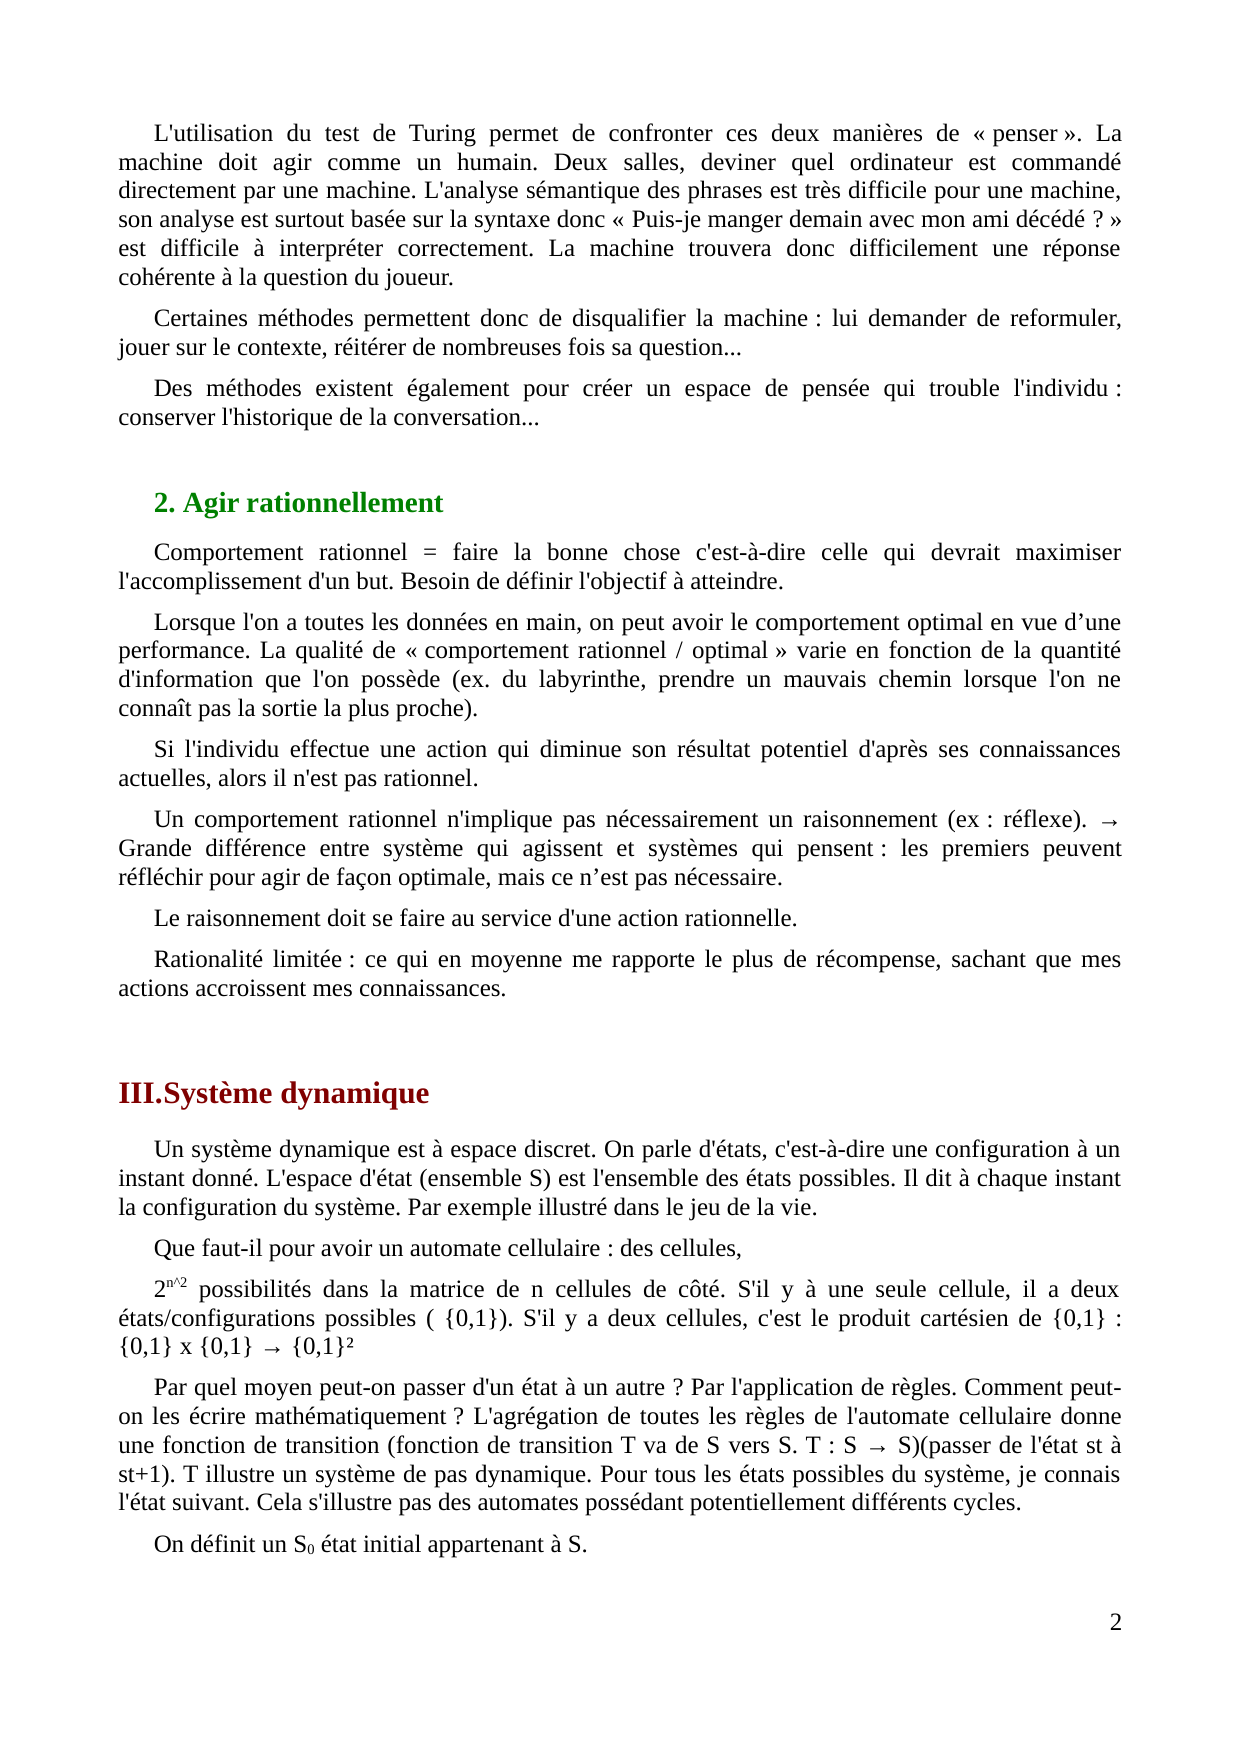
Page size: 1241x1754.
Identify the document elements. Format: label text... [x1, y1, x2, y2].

text Si l'individu effectue une action qui diminue son résultat potentiel d'après ses connaissances actuelles, alors il n'est pas rationnel. [118, 734, 1122, 792]
text L'utilisation du test de Turing permet de confronter ces deux manières de « penser ». La machine doit agir comme un humain. Deux salles, deviner quel ordinateur est commandé directement par une machine. L'analyse sémantique des phrases est très difficile pour une machine, son analyse est surtout basée sur la syntaxe donc « Puis-je manger demain avec mon ami décédé ? » est difficile à interpréter correctement. La machine trouvera donc difficilement une réponse cohérente à la question du joueur. [118, 118, 1122, 291]
subtitle Agir rationnellement [151, 485, 1122, 519]
text Certaines méthodes permettent donc de disqualifier la machine : lui demander de reformuler, jouer sur le contexte, réitérer de nombreuses fois sa question... [118, 303, 1122, 361]
text Comportement rationnel = faire la bonne chose c'est-à-dire celle qui devrait maximiser l'accomplissement d'un but. Besoin de définir l'objectif à atteindre. [118, 537, 1122, 594]
subtitle Système dynamique [118, 1074, 1122, 1110]
text Que faut-il pour avoir un automate cellulaire : des cellules, [118, 1233, 1122, 1261]
text Un système dynamique est à espace discret. On parle d'états, c'est-à-dire une configuration à un instant donné. L'espace d'état (ensemble S) est l'ensemble des états possibles. Il dit à chaque instant la configuration du système. Par exemple illustré dans le jeu de la vie. [118, 1134, 1122, 1220]
text Lorsque l'on a toutes les données en main, on peut avoir le comportement optimal en vue d’une performance. La qualité de « comportement rationnel / optimal » varie en fonction de la quantité d'information que l'on possède (ex. du labyrinthe, prendre un mauvais chemin lorsque l'on ne connaît pas la sortie la plus proche). [118, 607, 1122, 722]
text Un comportement rationnel n'implique pas nécessairement un raisonnement (ex : réflexe). → Grande différence entre système qui agissent et systèmes qui pensent : les premiers peuvent réfléchir pour agir de façon optimale, mais ce n’est pas nécessaire. [118, 804, 1122, 890]
text Par quel moyen peut-on passer d'un état à un autre ? Par l'application de règles. Comment peut-on les écrire mathématiquement ? L'agrégation de toutes les règles de l'automate cellulaire donne une fonction de transition (fonction de transition T va de S vers S. T : S → S)(passer de l'état st à st+1). T illustre un système de pas dynamique. Pour tous les états possibles du système, je connais l'état suivant. Cela s'illustre pas des automates possédant potentiellement différents cycles. [118, 1372, 1122, 1516]
text Le raisonnement doit se faire au service d'une action rationnelle. [118, 903, 1122, 932]
text On définit un S0 état initial appartenant à S. [118, 1529, 1122, 1557]
text Des méthodes existent également pour créer un espace de pensée qui trouble l'individu : conserver l'historique de la conversation... [118, 373, 1122, 430]
text 2n^2 possibilités dans la matrice de n cellules de côté. S'il y à une seule cellule, il a deux états/configurations possibles ( {0,1}). S'il y a deux cellules, c'est le produit cartésien de {0,1} : {0,1} x {0,1} → {0,1}² [118, 1274, 1122, 1360]
text Rationalité limitée : ce qui en moyenne me rapporte le plus de récompense, sachant que mes actions accroissent mes connaissances. [118, 944, 1122, 1001]
